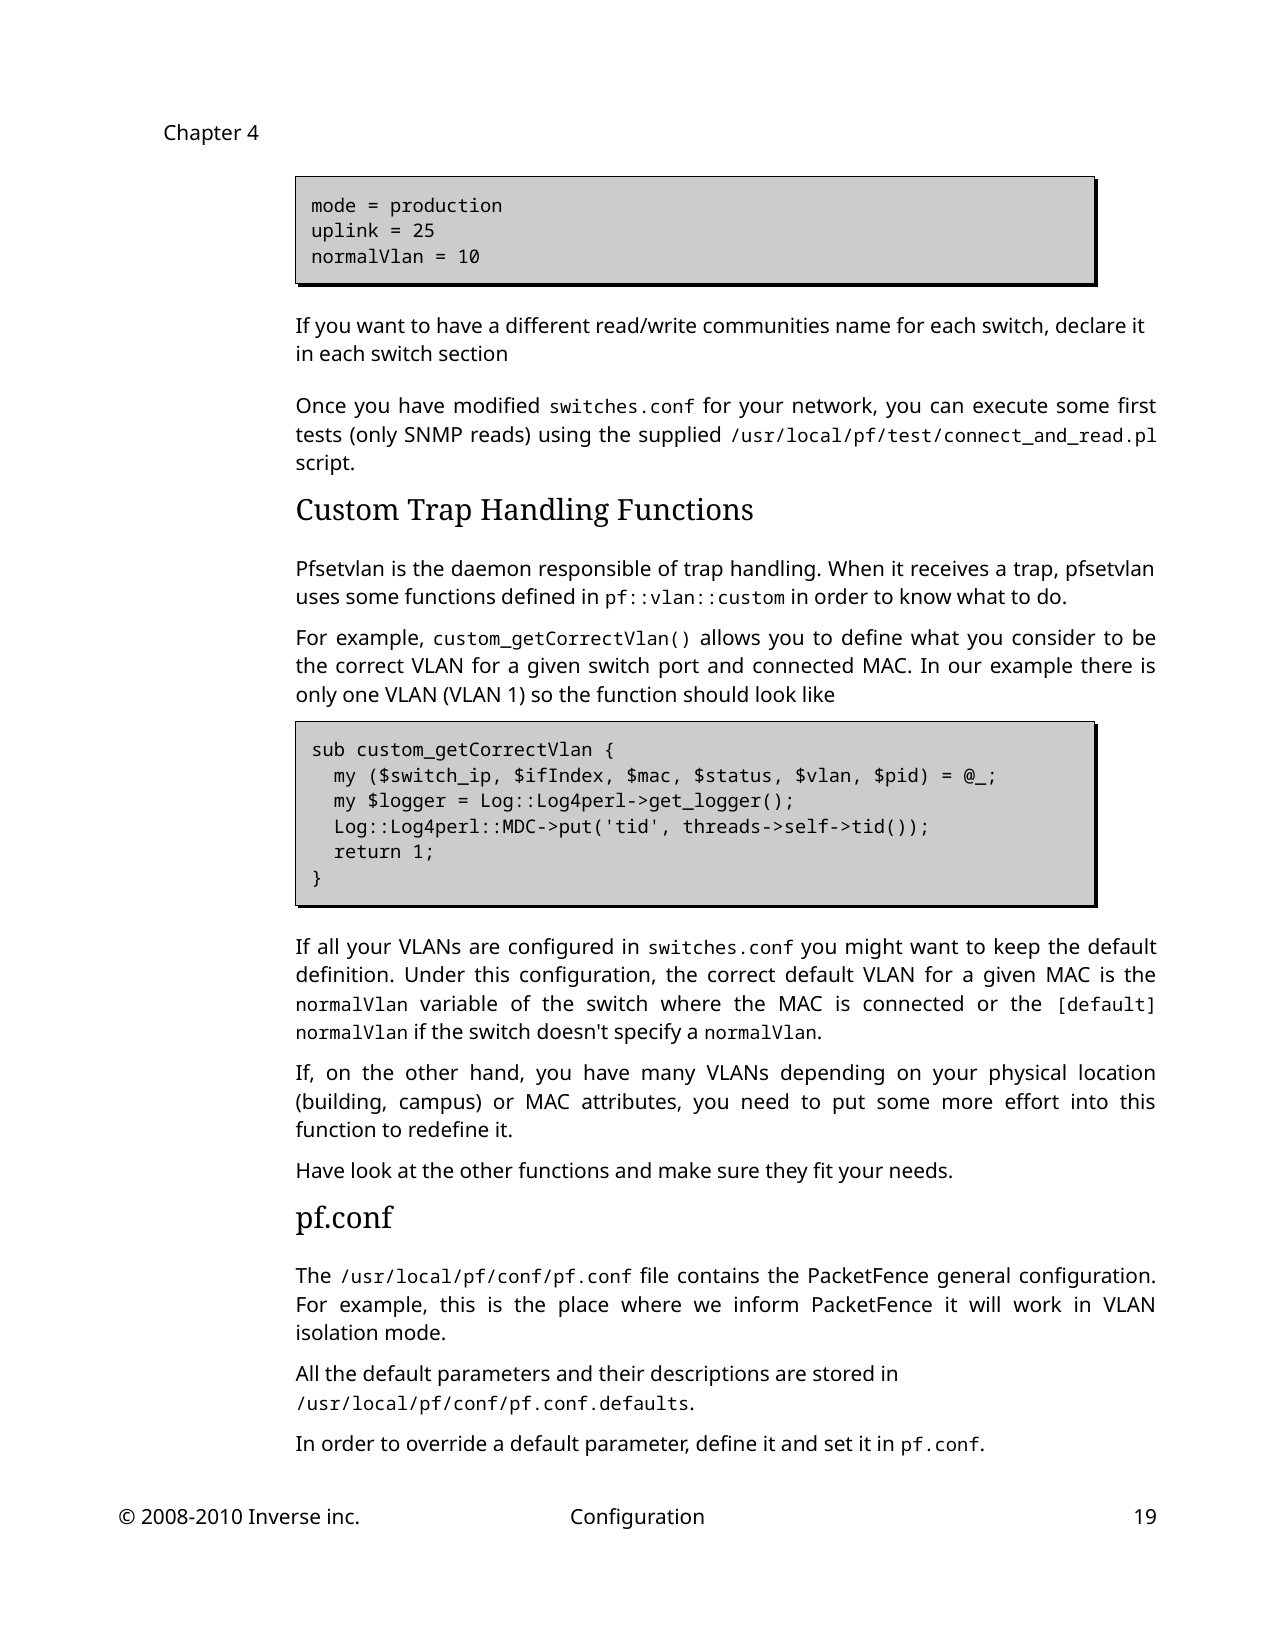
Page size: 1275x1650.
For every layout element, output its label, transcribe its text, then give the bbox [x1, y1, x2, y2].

text For example, custom_getCorrectVlan() allows you to define what you consider to be the correct VLAN for a given switch port and connected MAC. In our example there is only one VLAN (VLAN 1) so the function should look like [295, 623, 1157, 708]
text Once you have modified switches.conf for your network, you can execute some first tests (only SNMP reads) using the supplied /usr/local/pf/test/connect_and_read.pl script. [295, 391, 1157, 477]
text Pfsetvlan is the daemon responsible of trap handling. When it receives a trap, pfsetvlan uses some functions defined in pf::vlan::custom in order to know what to do. [295, 554, 1157, 611]
text The /usr/local/pf/conf/pf.conf file contains the PacketFence general configuration. For example, this is the place where we inform PacketFence it will work in VLAN isolation mode. [295, 1262, 1157, 1347]
text If all your VLANs are configured in switches.conf you might want to keep the default definition. Under this configuration, the correct default VLAN for a given MAC is the normalVlan variable of the switch where the MAC is connected or the [default] normalVlan if the switch doesn't specify a normalVlan. [295, 932, 1157, 1046]
text mode = production uplink = 25 normalVlan = 10 [296, 177, 1094, 283]
text All the default parameters and their descriptions are stored in /usr/local/pf/conf/pf.conf.defaults. [295, 1359, 1157, 1416]
text Have look at the other functions and make sure they fit your needs. [295, 1156, 1157, 1185]
text sub custom_getCorrectVlan { my ($switch_ip, $ifIndex, $mac, $status, $vlan, $pid) = @_; my $logger = Log::Log4perl->get_logger(); Log::Log4perl::MDC->put('tid', threads->self->tid()); return 1; } [296, 722, 1094, 905]
text If you want to have a different read/write communities name for each switch, declare it in each switch section [295, 311, 1157, 368]
text In order to override a default parameter, define it and set it in pf.conf. [295, 1429, 1157, 1457]
text If, on the other hand, you have many VLANs depending on your physical location (building, campus) or MAC attributes, you need to put some more effort into this function to redefine it. [295, 1058, 1157, 1144]
subtitle Custom Trap Handling Functions [295, 489, 1157, 529]
subtitle pf.conf [295, 1197, 1157, 1237]
